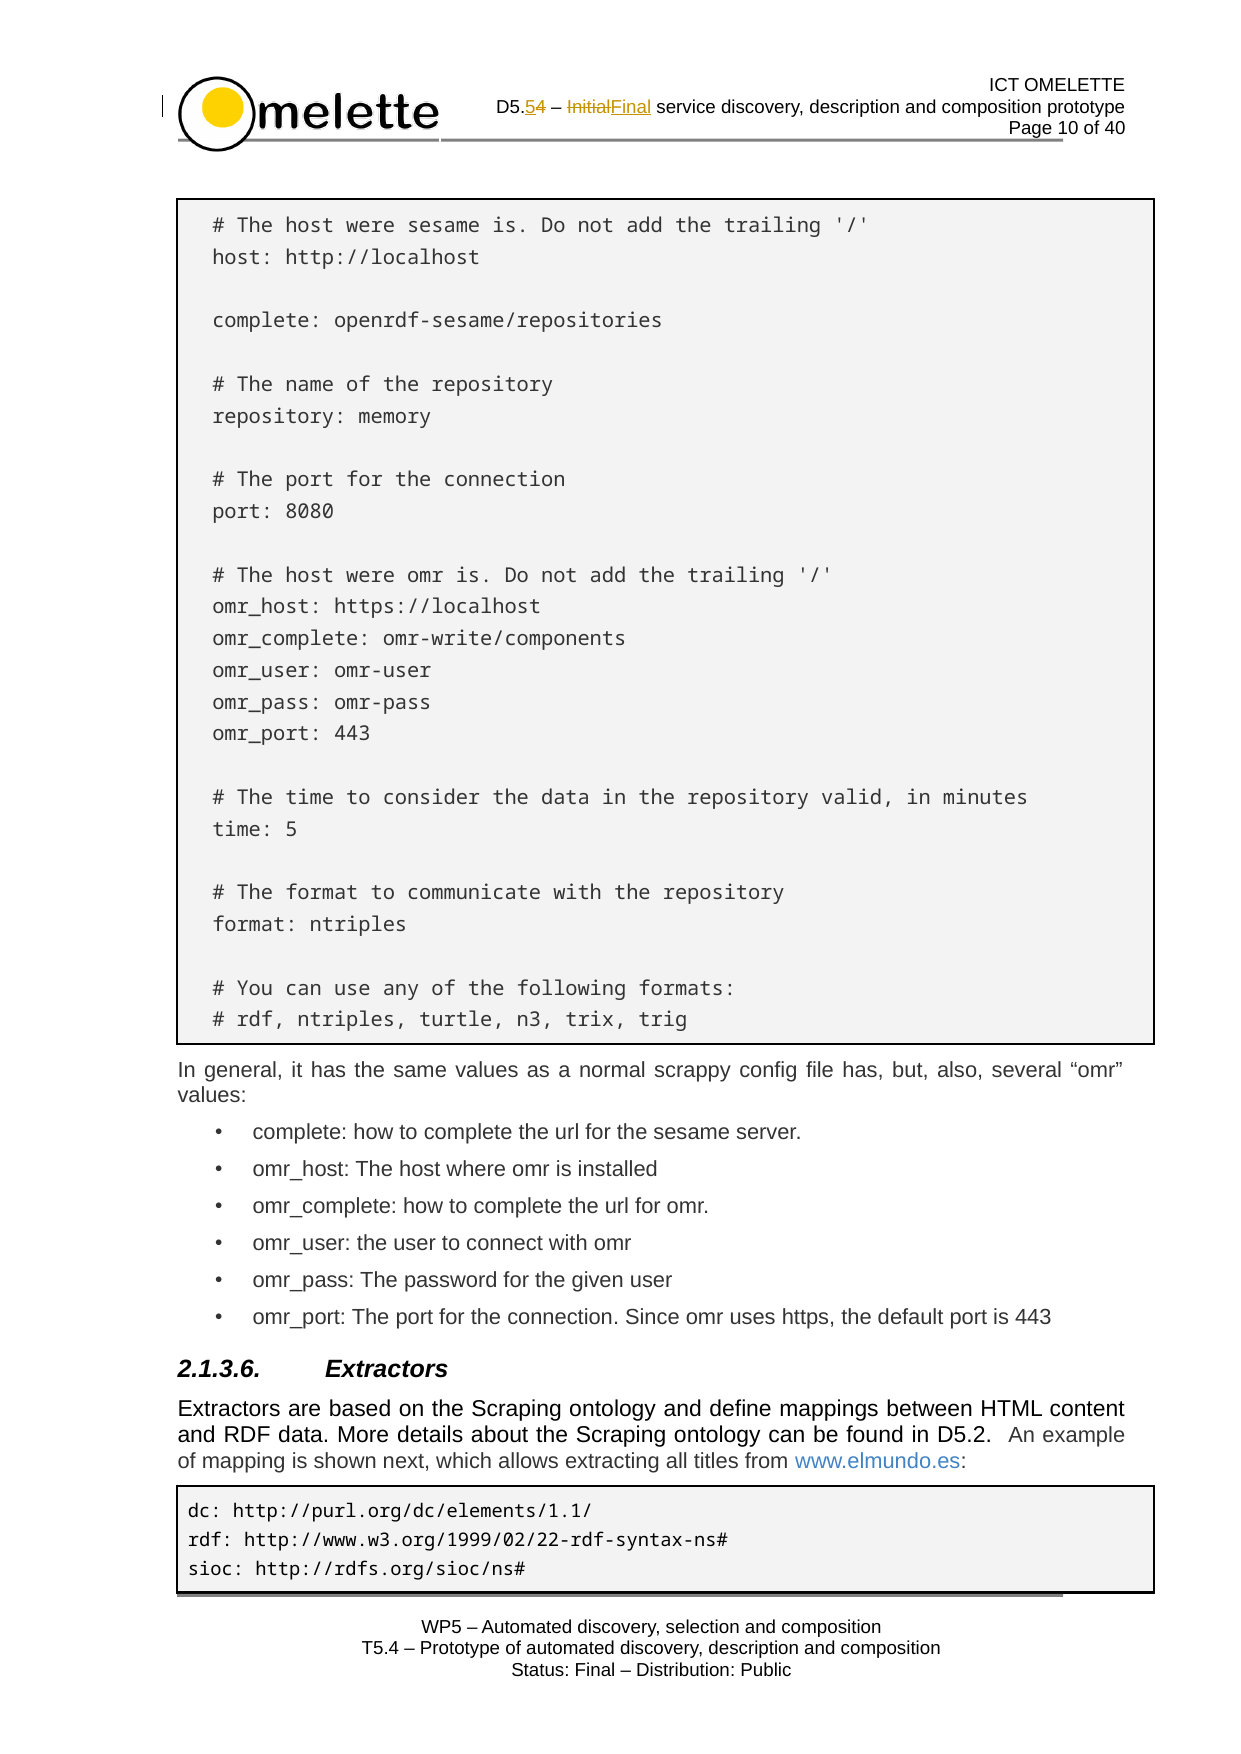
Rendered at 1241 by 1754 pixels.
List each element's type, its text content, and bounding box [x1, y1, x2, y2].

list omr_complete: how to complete the url for omr. [215, 1193, 1125, 1218]
table_header dc: http://purl.org/dc/elements/1.1/ rdf: http://www.w3.org/1999/02/22-rdf-syntax-ns# sioc: http://rdfs.org/sioc/ns# [178, 1487, 1153, 1591]
text In general, it has the same values as a normal scrappy config file has, but, also, several “omr” values: [177, 1057, 1125, 1107]
subtitle Extractors [177, 1354, 1125, 1383]
list omr_host: The host where omr is installed [215, 1156, 1125, 1181]
picture [178, 76, 439, 152]
list omr_user: the user to connect with omr [215, 1230, 1125, 1255]
table_header # The host were sesame is. Do not add the trailing '/' host: http://localhost complete: openrdf-sesame/repositories # The name of the repository repository: memory # The port for the connection port: 8080 # The host were omr is. Do not add the trailing '/' omr_host: https://localhost omr_complete: omr-write/components omr_user: omr-user omr_pass: omr-pass omr_port: 443 # The time to consider the data in the repository valid, in minutes time: 5 # The format to communicate with the repository format: ntriples # You can use any of the following formats: # rdf, ntriples, turtle, n3, trix, trig [178, 200, 1153, 1043]
list omr_pass: The password for the given user [215, 1267, 1125, 1292]
list complete: how to complete the url for the sesame server. [215, 1119, 1125, 1144]
list omr_port: The port for the connection. Since omr uses https, the default port is 443 [215, 1304, 1125, 1329]
text Extractors are based on the Scraping ontology and define mappings between HTML content and RDF data. More details about the Scraping ontology can be found in D5.2. An example of mapping is shown next, which allows extracting all titles from www.elmundo.es: [177, 1395, 1125, 1473]
